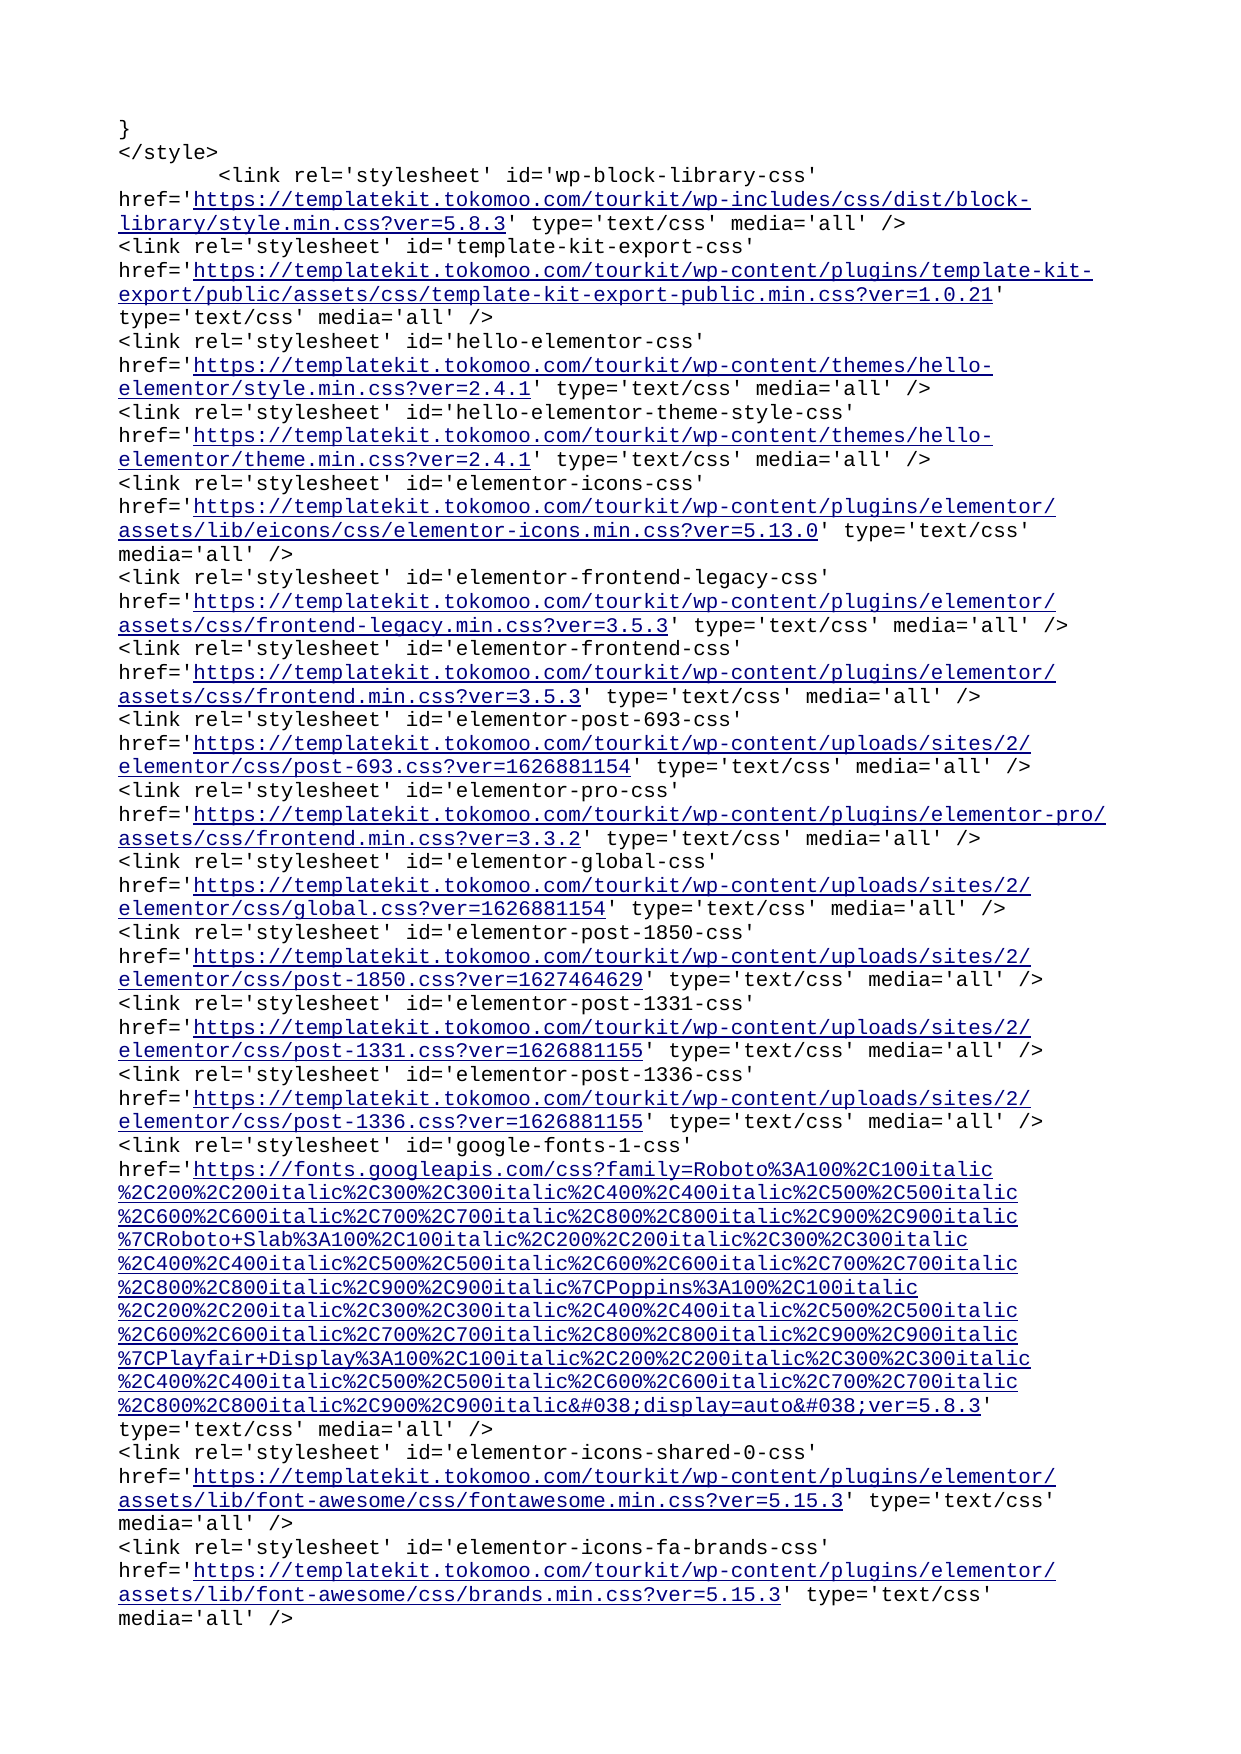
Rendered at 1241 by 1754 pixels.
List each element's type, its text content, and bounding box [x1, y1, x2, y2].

text <link rel='stylesheet' id='elementor-post-693-css' href='https://templatekit.tokomoo.com/tourkit/wp-content/uploads/sites/2/elementor/css/post-693.css?ver=1626881154' type='text/css' media='all' /> [118, 709, 1122, 780]
text <link rel='stylesheet' id='elementor-icons-shared-0-css' href='https://templatekit.tokomoo.com/tourkit/wp-content/plugins/elementor/assets/lib/font-awesome/css/fontawesome.min.css?ver=5.15.3' type='text/css' media='all' /> [118, 1442, 1122, 1537]
text <link rel='stylesheet' id='wp-block-library-css' href='https://templatekit.tokomoo.com/tourkit/wp-includes/css/dist/block-library/style.min.css?ver=5.8.3' type='text/css' media='all' /> [118, 165, 1122, 236]
text <link rel='stylesheet' id='hello-elementor-css' href='https://templatekit.tokomoo.com/tourkit/wp-content/themes/hello-elementor/style.min.css?ver=2.4.1' type='text/css' media='all' /> [118, 331, 1122, 402]
text <link rel='stylesheet' id='elementor-post-1336-css' href='https://templatekit.tokomoo.com/tourkit/wp-content/uploads/sites/2/elementor/css/post-1336.css?ver=1626881155' type='text/css' media='all' /> [118, 1064, 1122, 1135]
text <link rel='stylesheet' id='elementor-frontend-css' href='https://templatekit.tokomoo.com/tourkit/wp-content/plugins/elementor/assets/css/frontend.min.css?ver=3.5.3' type='text/css' media='all' /> [118, 638, 1122, 709]
text <link rel='stylesheet' id='elementor-frontend-legacy-css' href='https://templatekit.tokomoo.com/tourkit/wp-content/plugins/elementor/assets/css/frontend-legacy.min.css?ver=3.5.3' type='text/css' media='all' /> [118, 567, 1122, 638]
text <link rel='stylesheet' id='hello-elementor-theme-style-css' href='https://templatekit.tokomoo.com/tourkit/wp-content/themes/hello-elementor/theme.min.css?ver=2.4.1' type='text/css' media='all' /> [118, 402, 1122, 473]
text <link rel='stylesheet' id='google-fonts-1-css' href='https://fonts.googleapis.com/css?family=Roboto%3A100%2C100italic%2C200%2C200italic%2C300%2C300italic%2C400%2C400italic%2C500%2C500italic%2C600%2C600italic%2C700%2C700italic%2C800%2C800italic%2C900%2C900italic%7CRoboto+Slab%3A100%2C100italic%2C200%2C200italic%2C300%2C300italic%2C400%2C400italic%2C500%2C500italic%2C600%2C600italic%2C700%2C700italic%2C800%2C800italic%2C900%2C900italic%7CPoppins%3A100%2C100italic%2C200%2C200italic%2C300%2C300italic%2C400%2C400italic%2C500%2C500italic%2C600%2C600italic%2C700%2C700italic%2C800%2C800italic%2C900%2C900italic%7CPlayfair+Display%3A100%2C100italic%2C200%2C200italic%2C300%2C300italic%2C400%2C400italic%2C500%2C500italic%2C600%2C600italic%2C700%2C700italic%2C800%2C800italic%2C900%2C900italic&#038;display=auto&#038;ver=5.8.3' type='text/css' media='all' /> [118, 1135, 1122, 1442]
text </style> [118, 142, 1122, 165]
text <link rel='stylesheet' id='elementor-icons-css' href='https://templatekit.tokomoo.com/tourkit/wp-content/plugins/elementor/assets/lib/eicons/css/elementor-icons.min.css?ver=5.13.0' type='text/css' media='all' /> [118, 473, 1122, 567]
text <link rel='stylesheet' id='elementor-pro-css' href='https://templatekit.tokomoo.com/tourkit/wp-content/plugins/elementor-pro/assets/css/frontend.min.css?ver=3.3.2' type='text/css' media='all' /> [118, 780, 1122, 851]
text <link rel='stylesheet' id='elementor-post-1850-css' href='https://templatekit.tokomoo.com/tourkit/wp-content/uploads/sites/2/elementor/css/post-1850.css?ver=1627464629' type='text/css' media='all' /> [118, 922, 1122, 993]
text <link rel='stylesheet' id='elementor-global-css' href='https://templatekit.tokomoo.com/tourkit/wp-content/uploads/sites/2/elementor/css/global.css?ver=1626881154' type='text/css' media='all' /> [118, 851, 1122, 922]
text } [118, 118, 1122, 142]
text <link rel='stylesheet' id='elementor-post-1331-css' href='https://templatekit.tokomoo.com/tourkit/wp-content/uploads/sites/2/elementor/css/post-1331.css?ver=1626881155' type='text/css' media='all' /> [118, 993, 1122, 1064]
text <link rel='stylesheet' id='template-kit-export-css' href='https://templatekit.tokomoo.com/tourkit/wp-content/plugins/template-kit-export/public/assets/css/template-kit-export-public.min.css?ver=1.0.21' type='text/css' media='all' /> [118, 236, 1122, 331]
text <link rel='stylesheet' id='elementor-icons-fa-brands-css' href='https://templatekit.tokomoo.com/tourkit/wp-content/plugins/elementor/assets/lib/font-awesome/css/brands.min.css?ver=5.15.3' type='text/css' media='all' /> [118, 1537, 1122, 1631]
